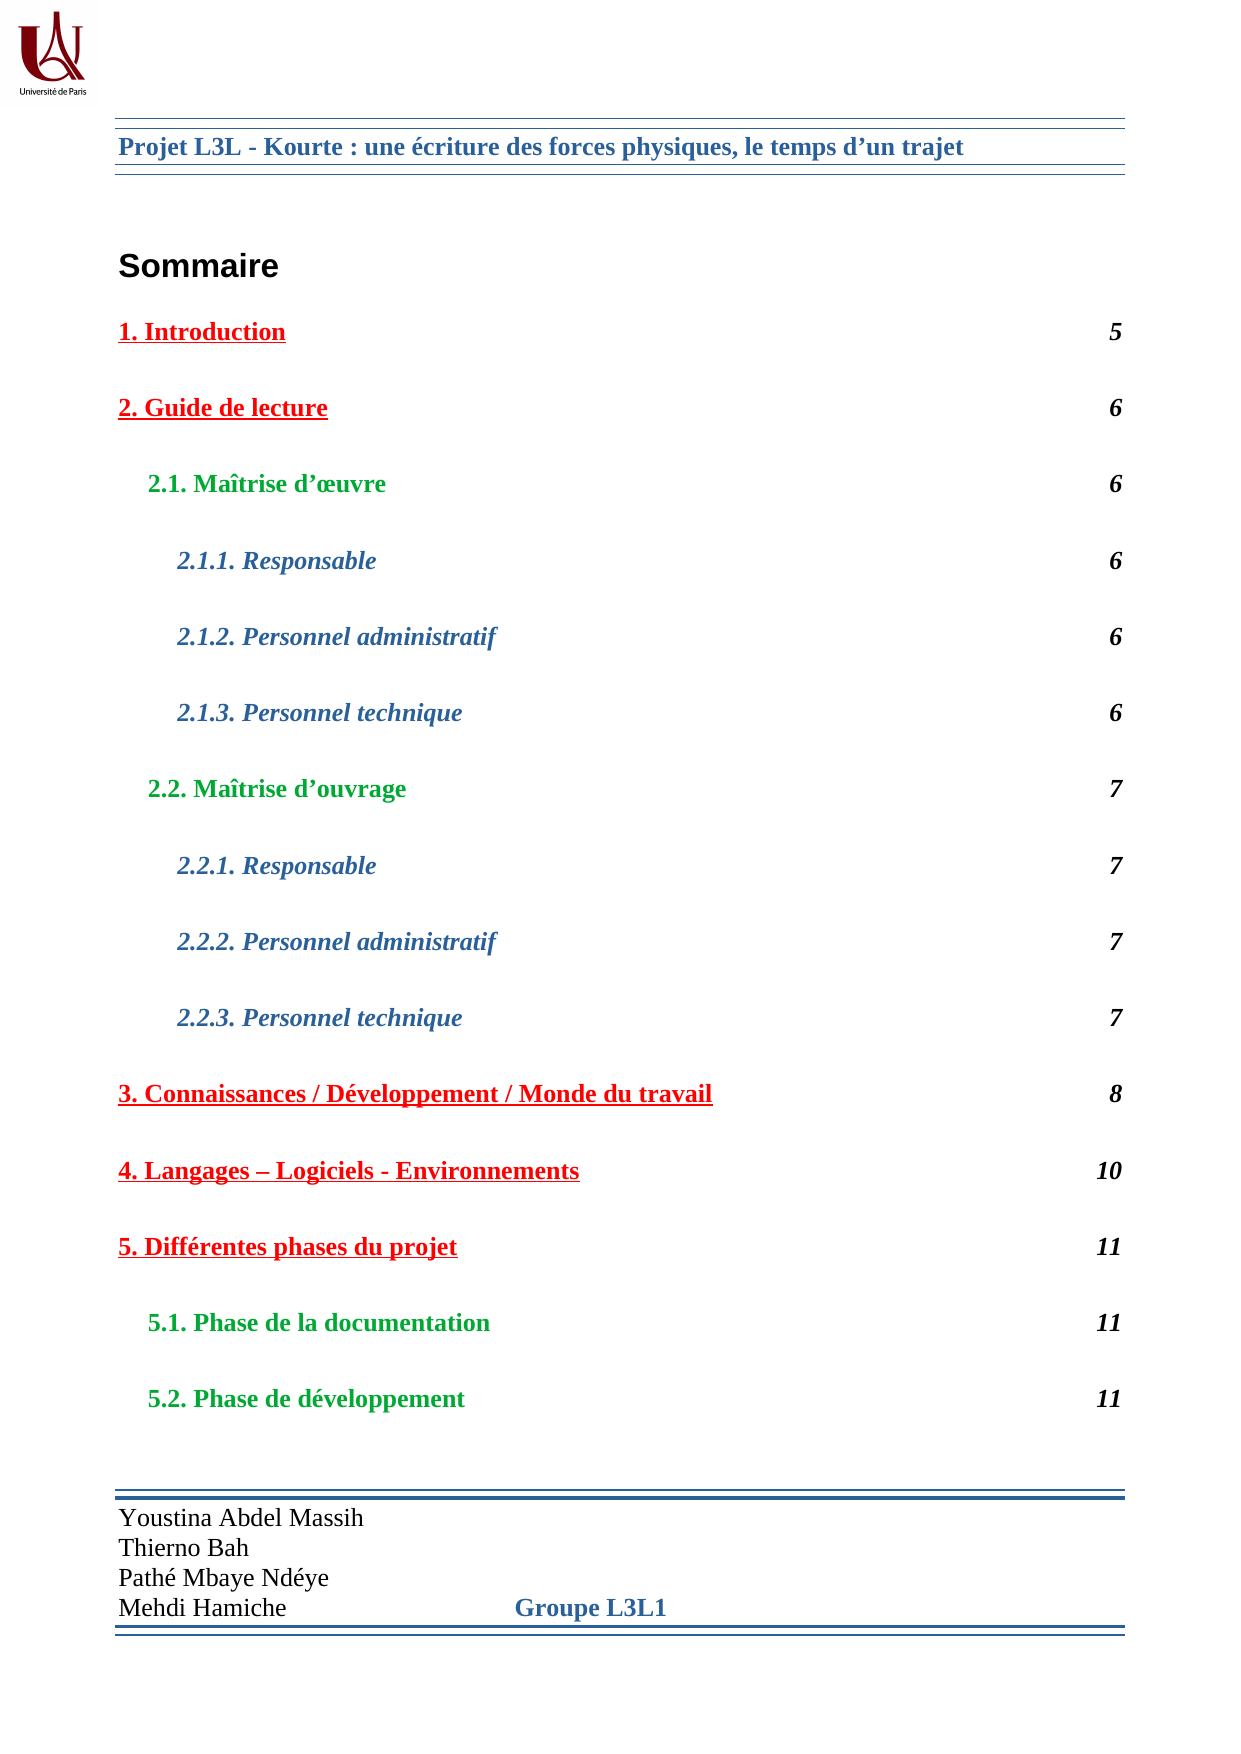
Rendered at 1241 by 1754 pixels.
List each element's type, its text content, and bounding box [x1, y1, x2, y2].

subtitle Sommaire [118, 246, 1122, 284]
text 3. Connaissances / Développement / Monde du travail 8 [118, 1078, 1122, 1108]
text 4. Langages – Logiciels - Environnements 10 [118, 1155, 1122, 1185]
text 2.1.2. Personnel administratif 6 [177, 621, 1122, 651]
text 2.2.3. Personnel technique 7 [177, 1002, 1122, 1032]
text 2.1. Maîtrise d’œuvre 6 [148, 468, 1122, 498]
text 2.1.3. Personnel technique 6 [177, 697, 1122, 727]
picture [0, 0, 101, 107]
text 5.2. Phase de développement 11 [148, 1383, 1122, 1413]
text 1. Introduction 5 [118, 316, 1122, 346]
text 2.2. Maîtrise d’ouvrage 7 [148, 773, 1122, 803]
text 2.2.1. Responsable 7 [177, 850, 1122, 880]
text 5.1. Phase de la documentation 11 [148, 1307, 1122, 1337]
text 2. Guide de lecture 6 [118, 392, 1122, 422]
text 2.1.1. Responsable 6 [177, 545, 1122, 575]
text 2.2.2. Personnel administratif 7 [177, 926, 1122, 956]
text 5. Différentes phases du projet 11 [118, 1231, 1122, 1261]
